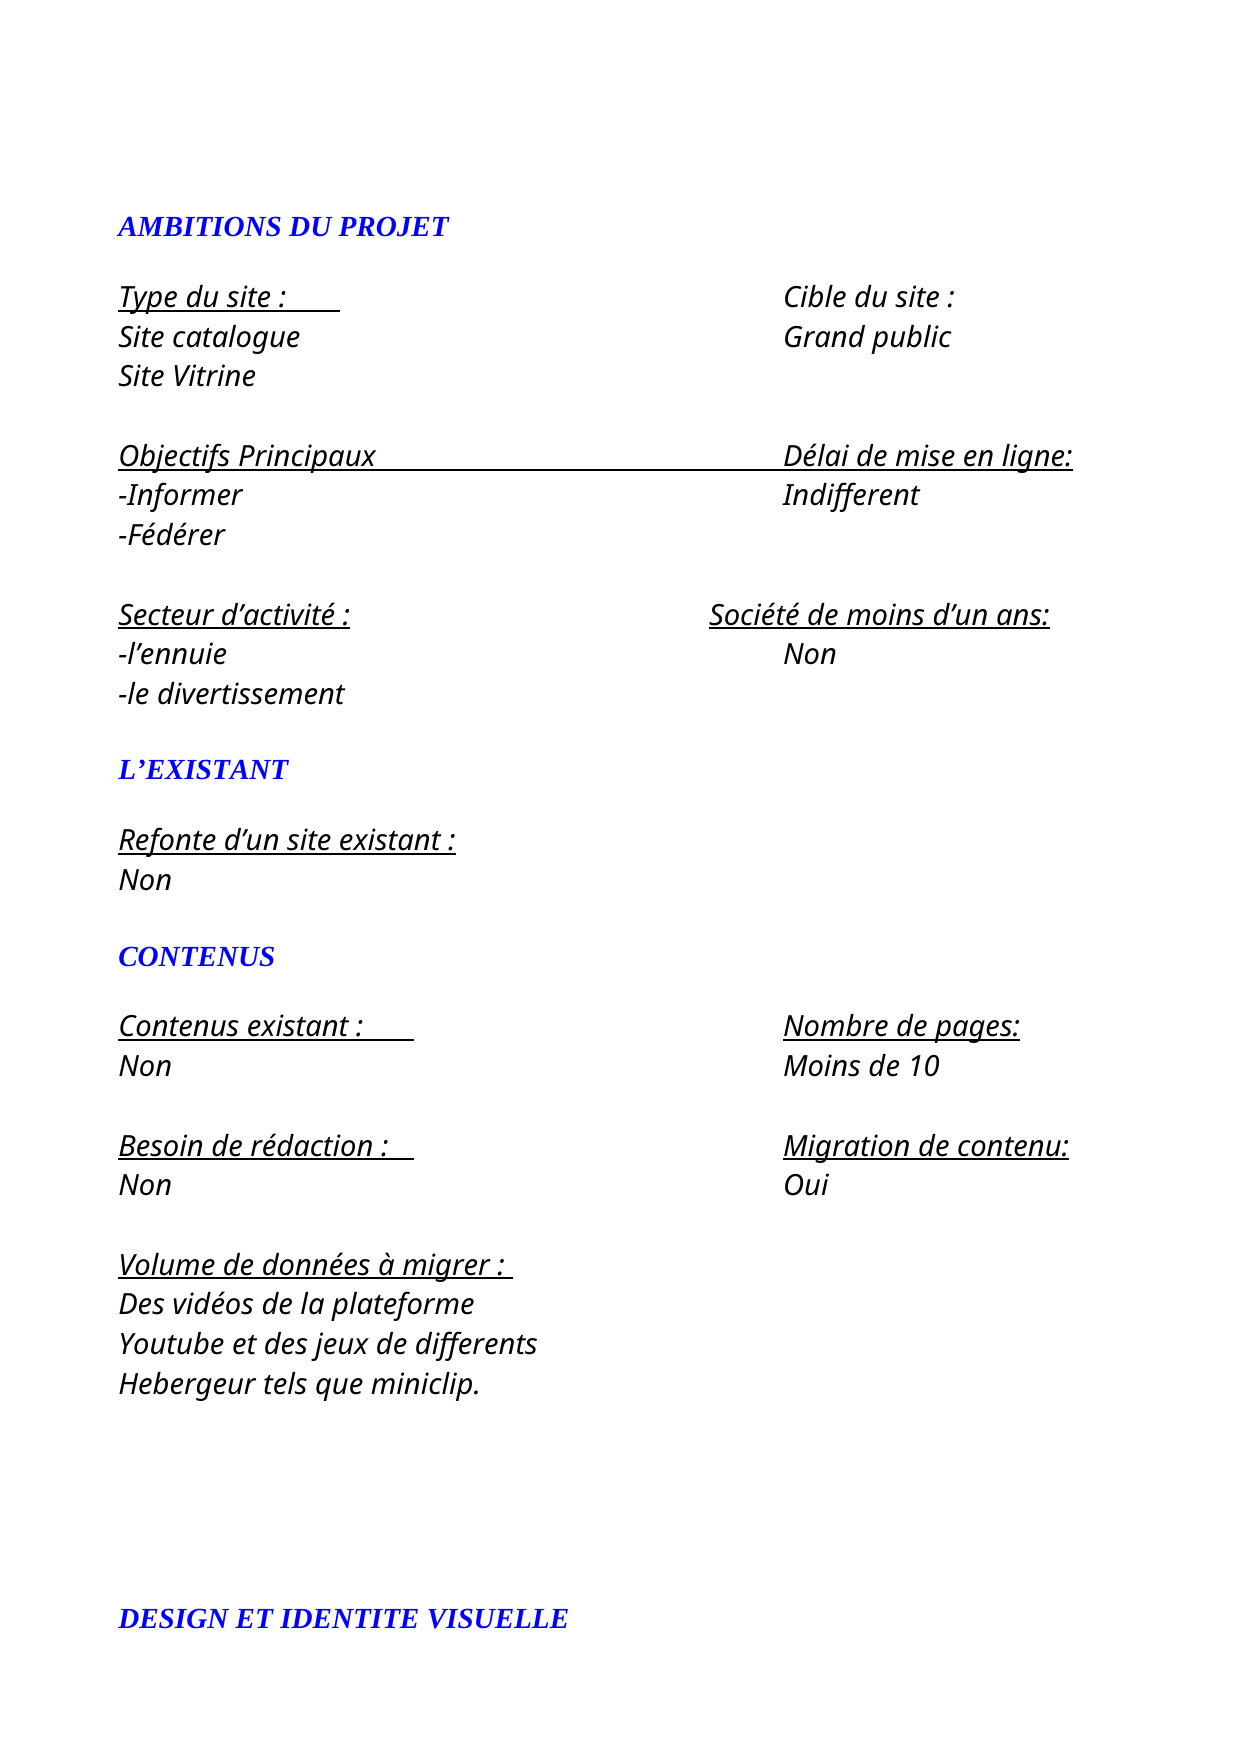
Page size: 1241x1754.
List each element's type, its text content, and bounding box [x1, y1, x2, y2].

text Site catalogue Grand public [118, 316, 1122, 356]
text Youtube et des jeux de differents [118, 1323, 1122, 1363]
text -le divertissement [118, 673, 1122, 713]
text Contenus existant : Nombre de pages: [118, 1006, 1122, 1045]
text Objectifs Principaux Délai de mise en ligne: [118, 435, 1122, 475]
text Refonte d’un site existant : [118, 819, 1122, 859]
text L’EXISTANT [118, 752, 1122, 786]
text AMBITIONS DU PROJET [118, 209, 1122, 243]
text -Fédérer [118, 514, 1122, 554]
text Des vidéos de la plateforme [118, 1283, 1122, 1323]
text Non [118, 859, 1122, 899]
text Non Oui [118, 1164, 1122, 1204]
text Besoin de rédaction : Migration de contenu: [118, 1125, 1122, 1164]
text -l’ennuie Non [118, 633, 1122, 673]
text DESIGN ET IDENTITE VISUELLE [118, 1601, 1122, 1634]
text Volume de données à migrer : [118, 1244, 1122, 1283]
text -Informer Indifferent [118, 475, 1122, 514]
text Hebergeur tels que miniclip. [118, 1363, 1122, 1403]
text Secteur d’activité : Société de moins d’un ans: [118, 594, 1122, 633]
text CONTENUS [118, 939, 1122, 972]
text Type du site : Cible du site : [118, 276, 1122, 316]
text Site Vitrine [118, 356, 1122, 395]
text Non Moins de 10 [118, 1045, 1122, 1085]
